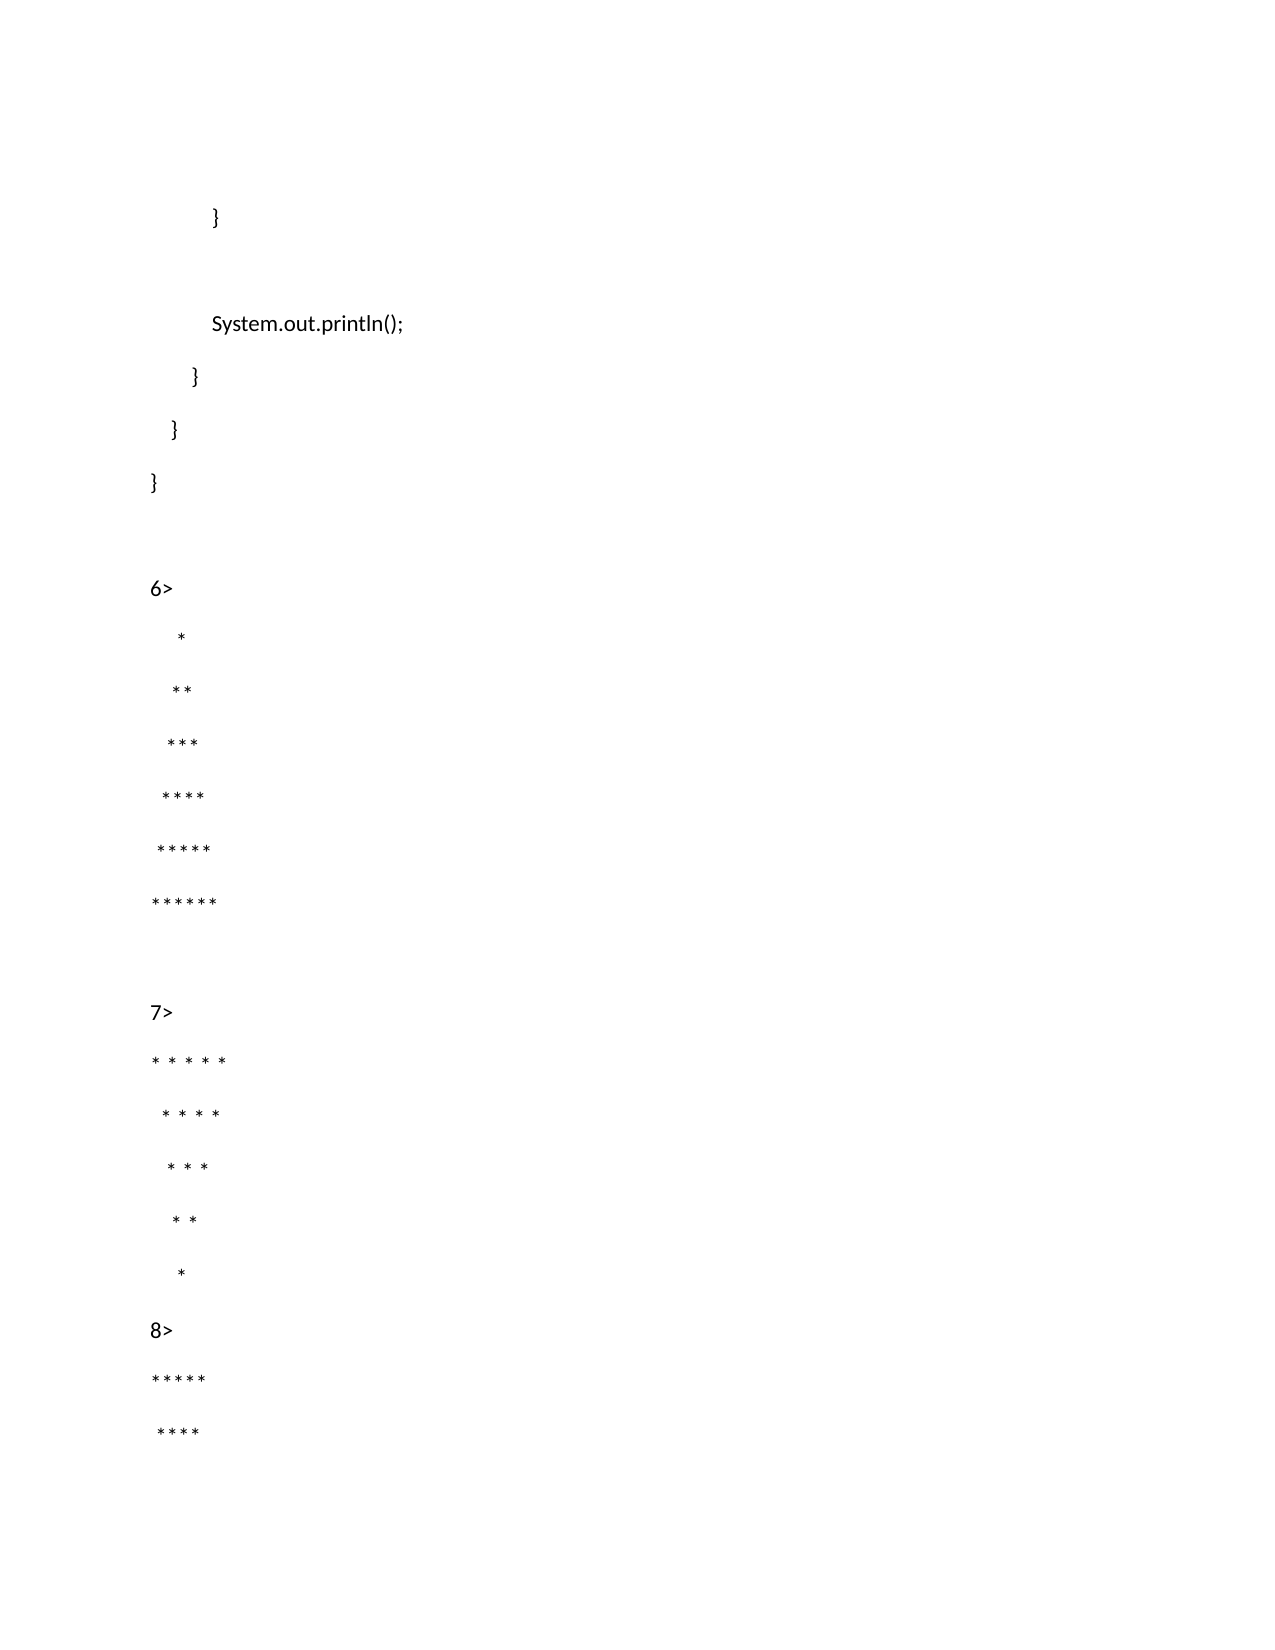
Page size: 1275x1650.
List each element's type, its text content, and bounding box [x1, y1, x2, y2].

text 6> [150, 574, 1125, 602]
text * * * * [150, 1104, 1125, 1132]
text } [150, 203, 1125, 231]
text 8> [150, 1316, 1125, 1344]
text * [150, 627, 1125, 655]
text System.out.println(); [150, 309, 1125, 337]
text **** [150, 786, 1125, 814]
text **** [150, 1422, 1125, 1451]
text } [150, 362, 1125, 390]
text ***** [150, 839, 1125, 867]
text } [150, 415, 1125, 443]
text *** [150, 733, 1125, 761]
text } [150, 468, 1125, 496]
text ** [150, 680, 1125, 708]
text * * * * * [150, 1051, 1125, 1079]
text ****** [150, 892, 1125, 920]
text * * * [150, 1157, 1125, 1185]
text 7> [150, 998, 1125, 1026]
text * [150, 1263, 1125, 1291]
text ***** [150, 1369, 1125, 1397]
text * * [150, 1210, 1125, 1238]
